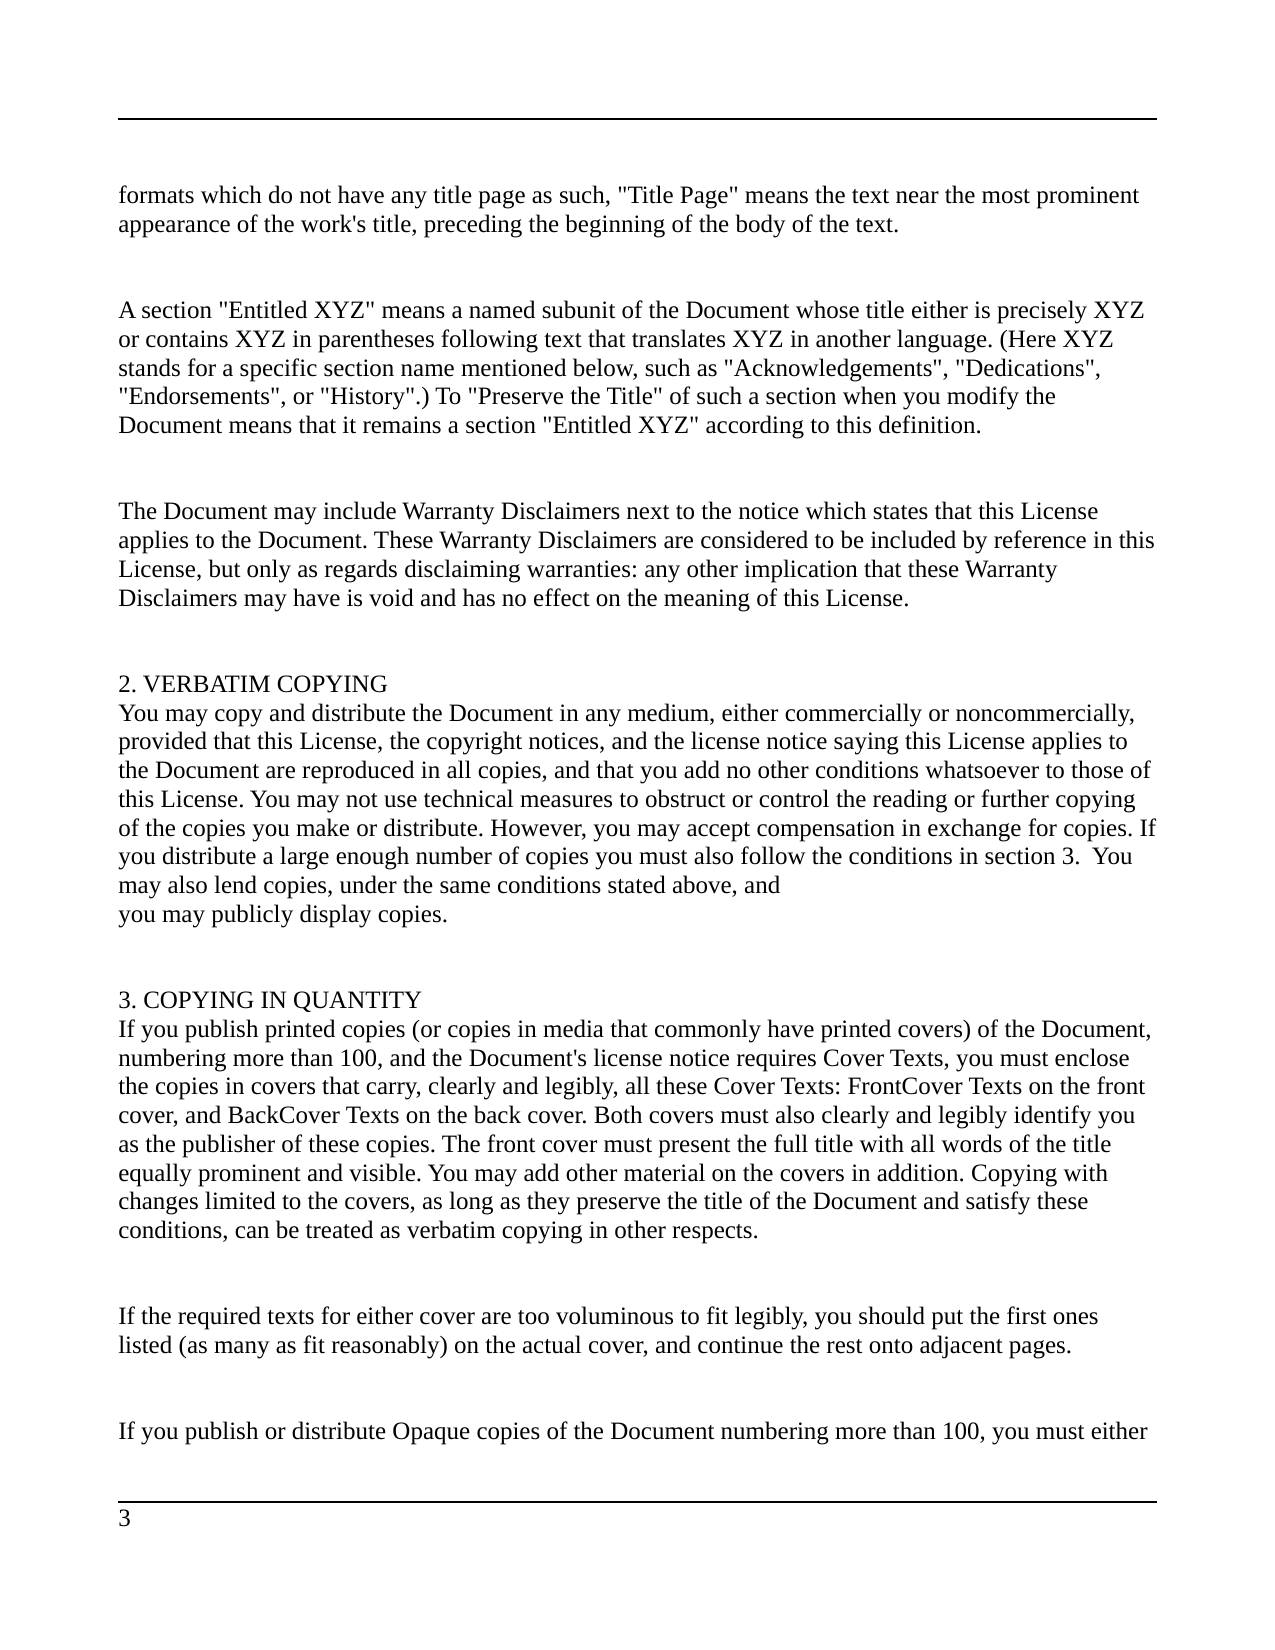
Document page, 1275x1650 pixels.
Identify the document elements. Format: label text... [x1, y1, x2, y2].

text formats which do not have any title page as such, "Title Page" means the text near the most prominent appearance of the work's title, preceding the beginning of the body of the text. [118, 180, 1157, 238]
text 2. VERBATIM COPYING [118, 669, 1157, 698]
text you may publicly display copies. [118, 899, 1157, 928]
text If the required texts for either cover are too voluminous to fit legibly, you should put the first ones listed (as many as fit reasonably) on the actual cover, and continue the rest onto adjacent pages. [118, 1301, 1157, 1359]
text You may copy and distribute the Document in any medium, either commercially or noncommercially, provided that this License, the copyright notices, and the license notice saying this License applies to the Document are reproduced in all copies, and that you add no other conditions whatsoever to those of this License. You may not use technical measures to obstruct or control the reading or further copying of the copies you make or distribute. However, you may accept compensation in exchange for copies. If you distribute a large enough number of copies you must also follow the conditions in section 3. You may also lend copies, under the same conditions stated above, and [118, 698, 1157, 899]
text The Document may include Warranty Disclaimers next to the notice which states that this License applies to the Document. These Warranty Disclaimers are considered to be included by reference in this License, but only as regards disclaiming warranties: any other implication that these Warranty Disclaimers may have is void and has no effect on the meaning of this License. [118, 496, 1157, 611]
text A section "Entitled XYZ" means a named subunit of the Document whose title either is precisely XYZ or contains XYZ in parentheses following text that translates XYZ in another language. (Here XYZ stands for a specific section name mentioned below, such as "Acknowledgements", "Dedications", "Endorsements", or "History".) To "Preserve the Title" of such a section when you modify the Document means that it remains a section "Entitled XYZ" according to this definition. [118, 295, 1157, 439]
text If you publish printed copies (or copies in media that commonly have printed covers) of the Document, numbering more than 100, and the Document's license notice requires Cover Texts, you must enclose the copies in covers that carry, clearly and legibly, all these Cover Texts: FrontCover Texts on the front cover, and BackCover Texts on the back cover. Both covers must also clearly and legibly identify you as the publisher of these copies. The front cover must present the full title with all words of the title equally prominent and visible. You may add other material on the covers in addition. Copying with changes limited to the covers, as long as they preserve the title of the Document and satisfy these conditions, can be treated as verbatim copying in other respects. [118, 1014, 1157, 1244]
text 3. COPYING IN QUANTITY [118, 985, 1157, 1014]
text If you publish or distribute Opaque copies of the Document numbering more than 100, you must either [118, 1416, 1157, 1445]
